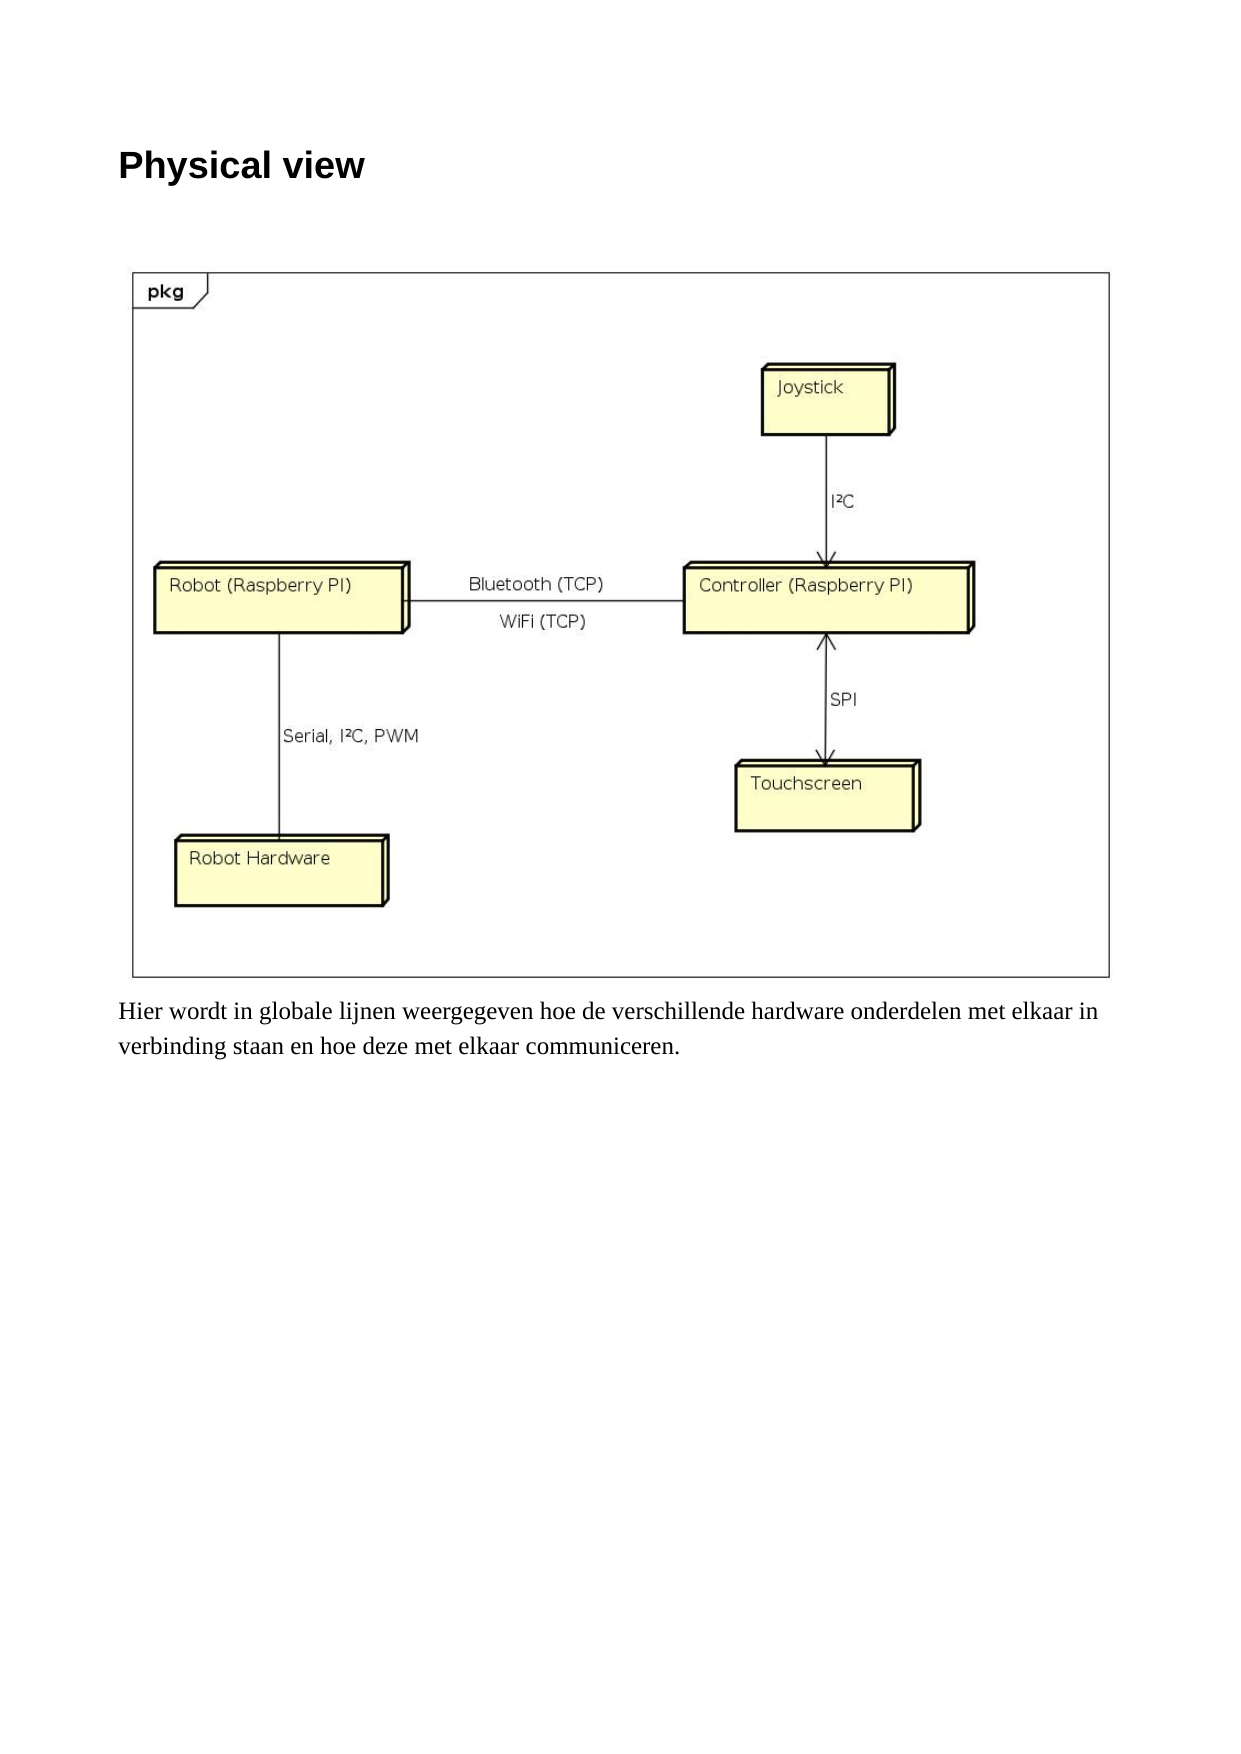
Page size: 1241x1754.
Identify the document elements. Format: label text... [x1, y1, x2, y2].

text Hier wordt in globale lijnen weergegeven hoe de verschillende hardware onderdelen met elkaar in verbinding staan en hoe deze met elkaar communiceren. [118, 991, 1122, 1059]
subtitle Physical view [118, 143, 1122, 187]
picture [118, 258, 1123, 991]
text [118, 248, 1122, 258]
